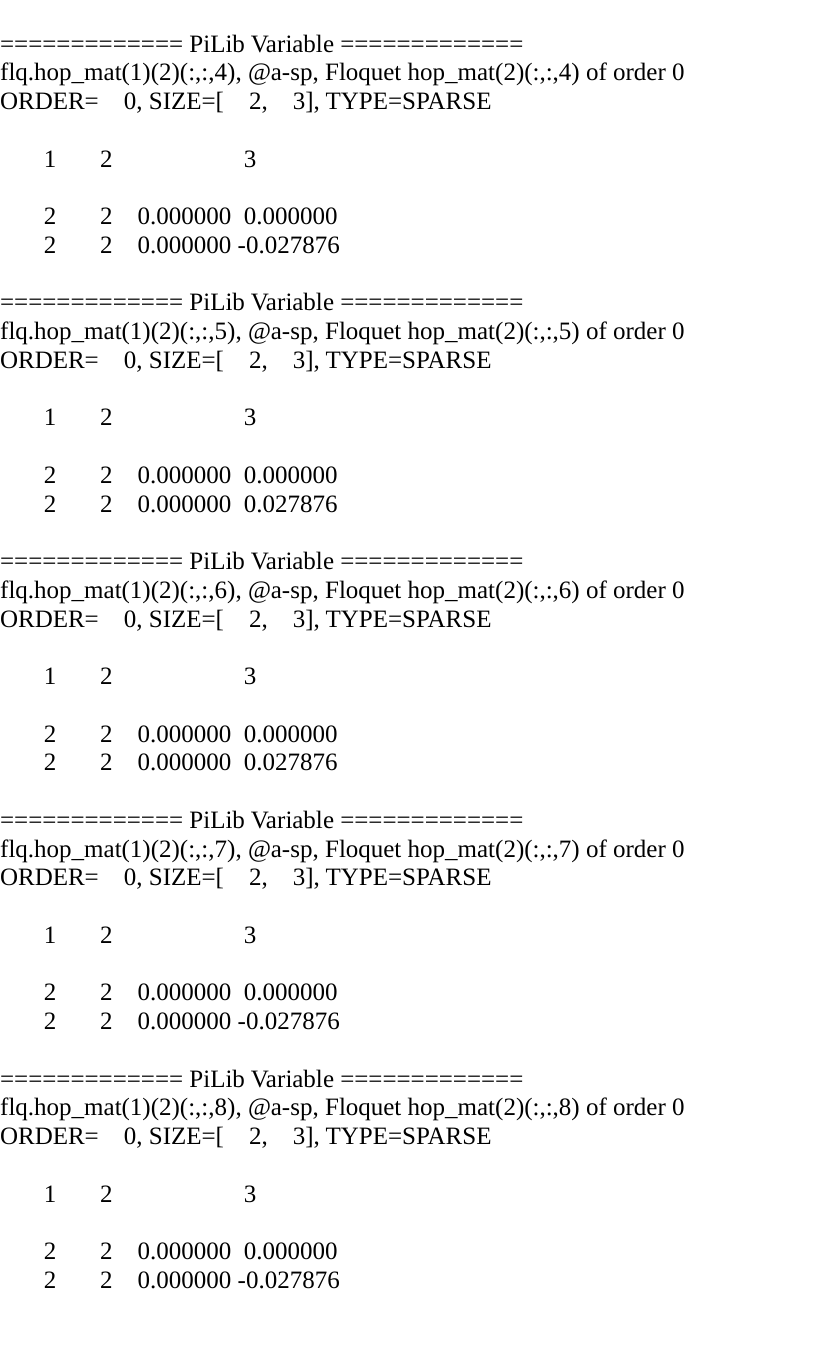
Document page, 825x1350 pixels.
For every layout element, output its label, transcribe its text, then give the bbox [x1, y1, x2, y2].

text ============= PiLib Variable ============= [0, 287, 825, 316]
text ORDER= 0, SIZE=[ 2, 3], TYPE=SPARSE [0, 345, 825, 374]
text ORDER= 0, SIZE=[ 2, 3], TYPE=SPARSE [0, 1121, 825, 1150]
text 2 2 0.000000 -0.027876 [0, 230, 825, 259]
text ORDER= 0, SIZE=[ 2, 3], TYPE=SPARSE [0, 86, 825, 115]
text 1 2 3 [0, 144, 825, 172]
text 2 2 0.000000 -0.027876 [0, 1006, 825, 1035]
text flq.hop_mat(1)(2)(:,:,5), @a-sp, Floquet hop_mat(2)(:,:,5) of order 0 [0, 316, 825, 345]
text ============= PiLib Variable ============= [0, 29, 825, 57]
text ORDER= 0, SIZE=[ 2, 3], TYPE=SPARSE [0, 862, 825, 891]
text flq.hop_mat(1)(2)(:,:,7), @a-sp, Floquet hop_mat(2)(:,:,7) of order 0 [0, 834, 825, 862]
text 2 2 0.000000 0.000000 [0, 719, 825, 747]
text ============= PiLib Variable ============= [0, 1064, 825, 1092]
text 2 2 0.000000 -0.027876 [0, 1265, 825, 1294]
text flq.hop_mat(1)(2)(:,:,4), @a-sp, Floquet hop_mat(2)(:,:,4) of order 0 [0, 57, 825, 86]
text 1 2 3 [0, 661, 825, 690]
text 1 2 3 [0, 402, 825, 431]
text 2 2 0.000000 0.000000 [0, 977, 825, 1006]
text ORDER= 0, SIZE=[ 2, 3], TYPE=SPARSE [0, 604, 825, 632]
text 2 2 0.000000 0.000000 [0, 460, 825, 489]
text 2 2 0.000000 0.000000 [0, 1236, 825, 1265]
text 2 2 0.000000 0.027876 [0, 747, 825, 776]
text 2 2 0.000000 0.027876 [0, 489, 825, 517]
text flq.hop_mat(1)(2)(:,:,8), @a-sp, Floquet hop_mat(2)(:,:,8) of order 0 [0, 1092, 825, 1121]
text 1 2 3 [0, 1179, 825, 1207]
text ============= PiLib Variable ============= [0, 805, 825, 834]
text ============= PiLib Variable ============= [0, 546, 825, 575]
text 2 2 0.000000 0.000000 [0, 201, 825, 230]
text flq.hop_mat(1)(2)(:,:,6), @a-sp, Floquet hop_mat(2)(:,:,6) of order 0 [0, 575, 825, 604]
text 1 2 3 [0, 920, 825, 949]
